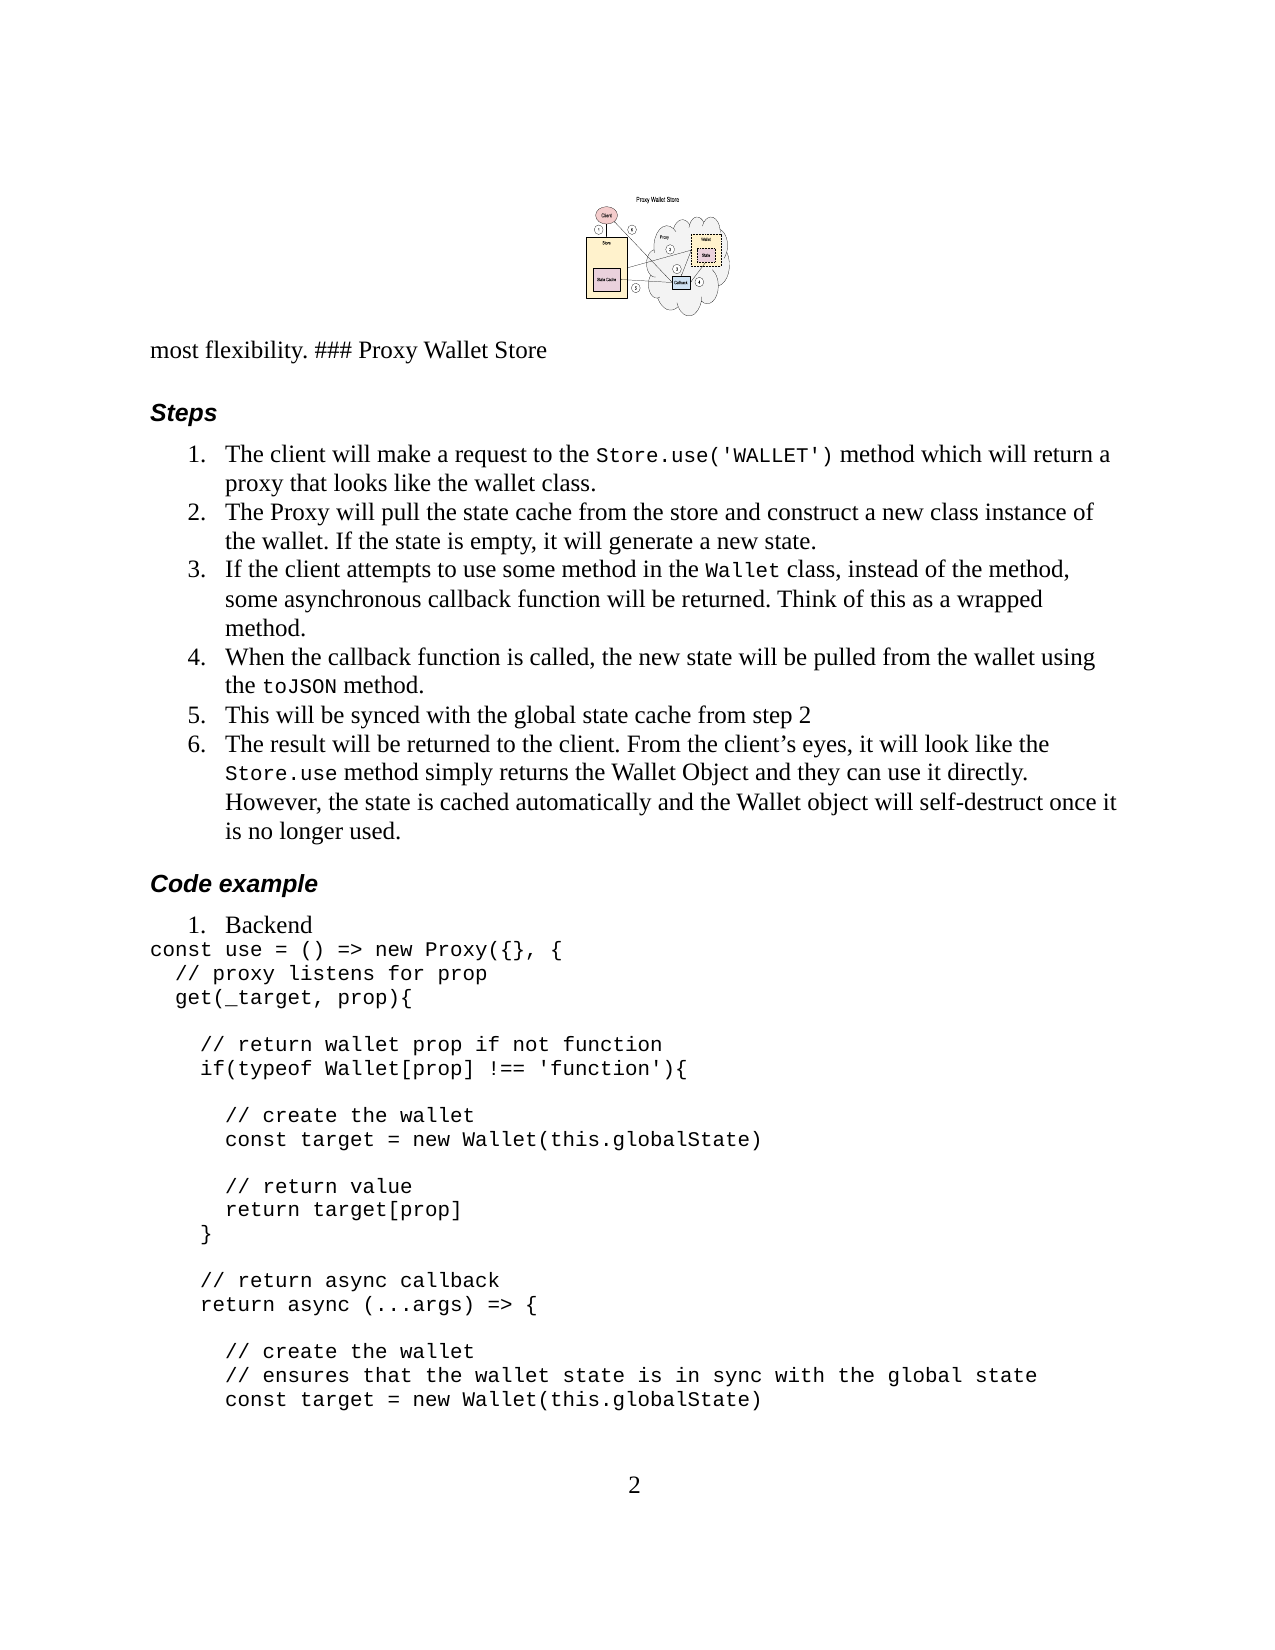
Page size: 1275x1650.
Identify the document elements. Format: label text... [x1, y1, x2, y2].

list The result will be returned to the client. From the client’s eyes, it will look like the Store.use method simply returns the Wallet Object and they can use it directly. However, the state is cached automatically and the Wallet object will self-destruct once it is no longer used. [187, 729, 1125, 844]
list When the callback function is called, the new state will be pulled from the wallet using the toJSON method. [187, 642, 1125, 700]
subtitle Code example [150, 869, 1125, 898]
text return async (...args) => { [150, 1294, 1125, 1318]
text if(typeof Wallet[prop] !== 'function'){ [150, 1058, 1125, 1081]
list Backend [187, 911, 1125, 939]
list If the client attempts to use some method in the Wallet class, instead of the method, some asynchronous callback function will be returned. Think of this as a wrapped method. [187, 554, 1125, 642]
list The client will make a request to the Store.use('WALLET') method which will return a proxy that looks like the wallet class. [187, 439, 1125, 497]
text get(_target, prop){ [150, 987, 1125, 1010]
list The Proxy will pull the state cache from the store and construct a new class instance of the wallet. If the state is empty, it will generate a new state. [187, 497, 1125, 554]
list This will be synced with the global state cache from step 2 [187, 700, 1125, 729]
text // return value [150, 1176, 1125, 1199]
text // return wallet prop if not function [150, 1034, 1125, 1058]
text const use = () => new Proxy({}, { [150, 939, 1125, 963]
text // ensures that the wallet state is in sync with the global state [150, 1365, 1125, 1389]
text const target = new Wallet(this.globalState) [150, 1389, 1125, 1412]
text // return async callback [150, 1270, 1125, 1294]
text // create the wallet [150, 1105, 1125, 1128]
text const target = new Wallet(this.globalState) [150, 1128, 1125, 1152]
subtitle Steps [150, 398, 1125, 426]
text // proxy listens for prop [150, 963, 1125, 987]
text // create the wallet [150, 1341, 1125, 1365]
text return target[prop] [150, 1199, 1125, 1223]
text most flexibility. ### Proxy Wallet Store [150, 150, 1125, 364]
text } [150, 1223, 1125, 1247]
